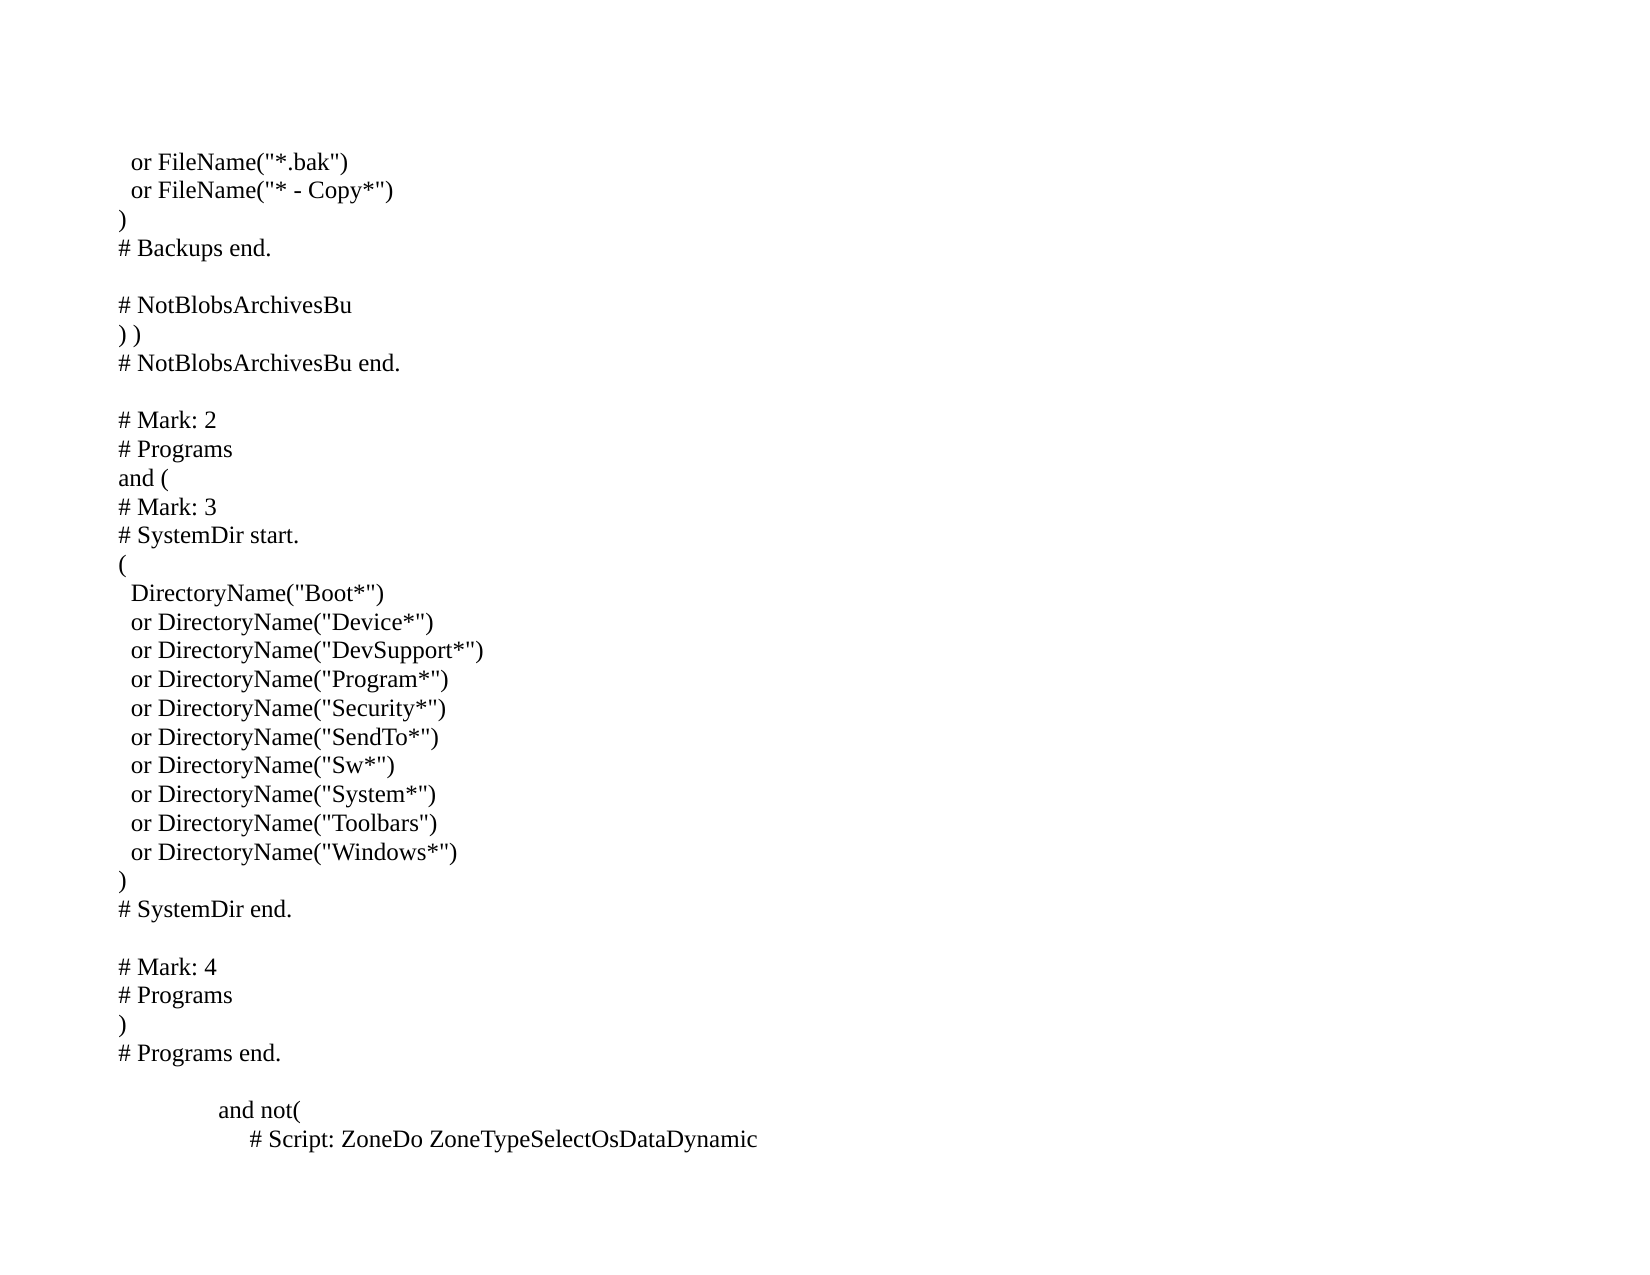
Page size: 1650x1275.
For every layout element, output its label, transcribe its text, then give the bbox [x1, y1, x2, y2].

text ) [118, 204, 1532, 233]
text # Programs [118, 981, 1532, 1009]
text # Mark: 4 [118, 952, 1532, 981]
text # Mark: 3 [118, 492, 1532, 521]
text or DirectoryName("Device*") [118, 607, 1532, 636]
text # Programs [118, 434, 1532, 463]
text and not( [118, 1096, 1532, 1124]
text or FileName("*.bak") [118, 147, 1532, 176]
text # Mark: 2 [118, 406, 1532, 434]
text # NotBlobsArchivesBu [118, 291, 1532, 319]
text # NotBlobsArchivesBu end. [118, 348, 1532, 377]
text # Programs end. [118, 1038, 1532, 1067]
text and ( [118, 463, 1532, 492]
text # SystemDir start. [118, 521, 1532, 549]
text or DirectoryName("Program*") [118, 664, 1532, 693]
text ( [118, 549, 1532, 578]
text or DirectoryName("SendTo*") [118, 722, 1532, 751]
text ) ) [118, 319, 1532, 348]
text or DirectoryName("System*") [118, 779, 1532, 808]
text or FileName("* - Copy*") [118, 176, 1532, 204]
text or DirectoryName("Security*") [118, 693, 1532, 722]
text # Backups end. [118, 233, 1532, 262]
text ) [118, 1009, 1532, 1038]
text # Script: ZoneDo ZoneTypeSelectOsDataDynamic [118, 1124, 1532, 1153]
text or DirectoryName("Toolbars") [118, 808, 1532, 837]
text or DirectoryName("Windows*") [118, 837, 1532, 866]
text ) [118, 866, 1532, 894]
text or DirectoryName("DevSupport*") [118, 636, 1532, 664]
text DirectoryName("Boot*") [118, 578, 1532, 607]
text or DirectoryName("Sw*") [118, 751, 1532, 779]
text # SystemDir end. [118, 894, 1532, 923]
